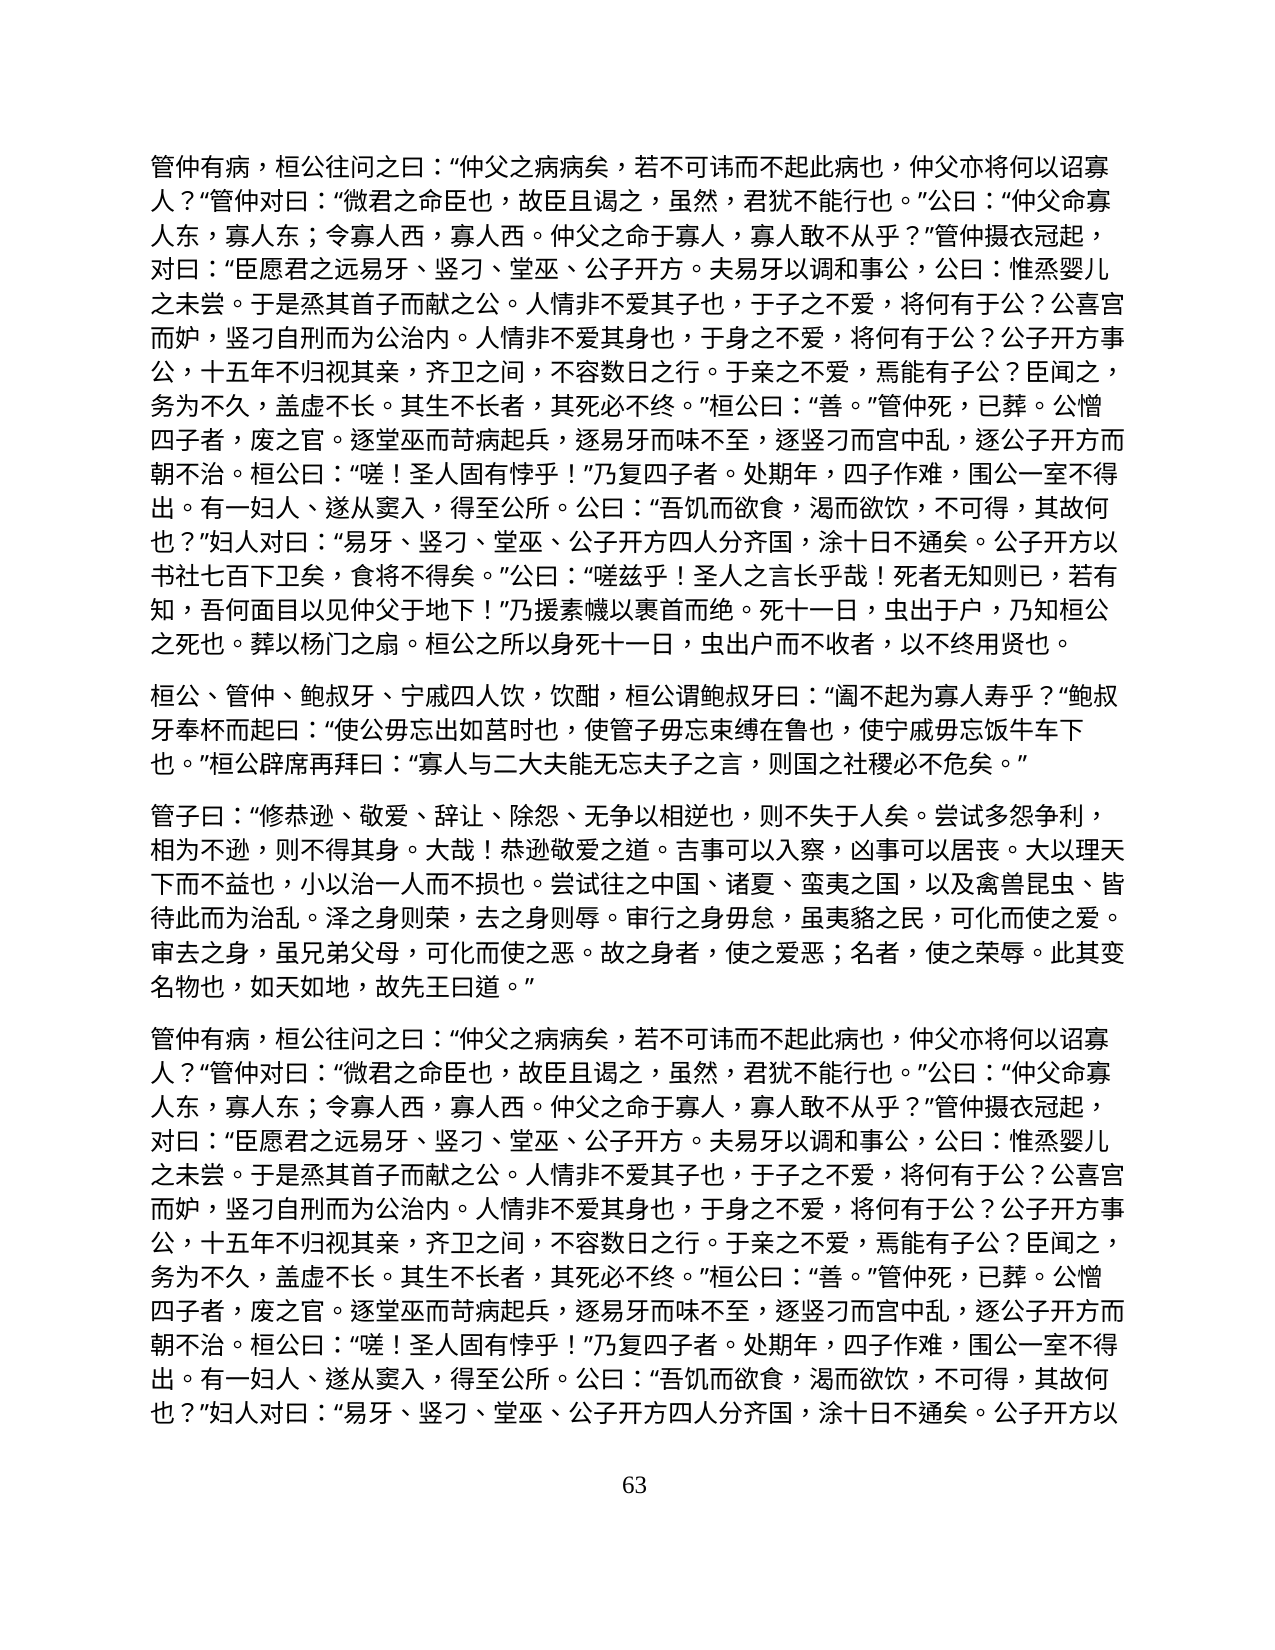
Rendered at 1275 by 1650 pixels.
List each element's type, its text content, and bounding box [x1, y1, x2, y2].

text 管仲有病，桓公往问之曰：“仲父之病病矣，若不可讳而不起此病也，仲父亦将何以诏寡人？“管仲对曰：“微君之命臣也，故臣且谒之，虽然，君犹不能行也。”公曰：“仲父命寡人东，寡人东；令寡人西，寡人西。仲父之命于寡人，寡人敢不从乎？”管仲摄衣冠起，对曰：“臣愿君之远易牙、竖刁、堂巫、公子开方。夫易牙以调和事公，公曰：惟烝婴儿之未尝。于是烝其首子而献之公。人情非不爱其子也，于子之不爱，将何有于公？公喜宫而妒，竖刁自刑而为公治内。人情非不爱其身也，于身之不爱，将何有于公？公子开方事公，十五年不归视其亲，齐卫之间，不容数日之行。于亲之不爱，焉能有子公？臣闻之，务为不久，盖虚不长。其生不长者，其死必不终。”桓公曰：“善。”管仲死，已葬。公憎四子者，废之官。逐堂巫而苛病起兵，逐易牙而味不至，逐竖刁而宫中乱，逐公子开方而朝不治。桓公曰：“嗟！圣人固有悖乎！”乃复四子者。处期年，四子作难，围公一室不得出。有一妇人、遂从窦入，得至公所。公曰：“吾饥而欲食，渴而欲饮，不可得，其故何也？”妇人对曰：“易牙、竖刁、堂巫、公子开方四人分齐国，涂十日不通矣。公子开方以 [150, 1021, 1125, 1430]
text 管子曰：“修恭逊、敬爱、辞让、除怨、无争以相逆也，则不失于人矣。尝试多怨争利，相为不逊，则不得其身。大哉！恭逊敬爱之道。吉事可以入察，凶事可以居丧。大以理天下而不益也，小以治一人而不损也。尝试往之中国、诸夏、蛮夷之国，以及禽兽昆虫、皆待此而为治乱。泽之身则荣，去之身则辱。审行之身毋怠，虽夷貉之民，可化而使之爱。审去之身，虽兄弟父母，可化而使之恶。故之身者，使之爱恶；名者，使之荣辱。此其变名物也，如天如地，故先王曰道。” [150, 799, 1125, 1003]
text 桓公、管仲、鲍叔牙、宁戚四人饮，饮酣，桓公谓鲍叔牙曰：“阖不起为寡人寿乎？“鲍叔牙奉杯而起曰：“使公毋忘出如莒时也，使管子毋忘束缚在鲁也，使宁戚毋忘饭牛车下也。”桓公辟席再拜曰：“寡人与二大夫能无忘夫子之言，则国之社稷必不危矣。” [150, 679, 1125, 781]
text 管仲有病，桓公往问之曰：“仲父之病病矣，若不可讳而不起此病也，仲父亦将何以诏寡人？“管仲对曰：“微君之命臣也，故臣且谒之，虽然，君犹不能行也。”公曰：“仲父命寡人东，寡人东；令寡人西，寡人西。仲父之命于寡人，寡人敢不从乎？”管仲摄衣冠起，对曰：“臣愿君之远易牙、竖刁、堂巫、公子开方。夫易牙以调和事公，公曰：惟烝婴儿之未尝。于是烝其首子而献之公。人情非不爱其子也，于子之不爱，将何有于公？公喜宫而妒，竖刁自刑而为公治内。人情非不爱其身也，于身之不爱，将何有于公？公子开方事公，十五年不归视其亲，齐卫之间，不容数日之行。于亲之不爱，焉能有子公？臣闻之，务为不久，盖虚不长。其生不长者，其死必不终。”桓公曰：“善。”管仲死，已葬。公憎四子者，废之官。逐堂巫而苛病起兵，逐易牙而味不至，逐竖刁而宫中乱，逐公子开方而朝不治。桓公曰：“嗟！圣人固有悖乎！”乃复四子者。处期年，四子作难，围公一室不得出。有一妇人、遂从窦入，得至公所。公曰：“吾饥而欲食，渴而欲饮，不可得，其故何也？”妇人对曰：“易牙、竖刁、堂巫、公子开方四人分齐国，涂十日不通矣。公子开方以书社七百下卫矣，食将不得矣。”公曰：“嗟兹乎！圣人之言长乎哉！死者无知则已，若有知，吾何面目以见仲父于地下！”乃援素幭以裹首而绝。死十一日，虫出于户，乃知桓公之死也。葬以杨门之扇。桓公之所以身死十一日，虫出户而不收者，以不终用贤也。 [150, 150, 1125, 661]
